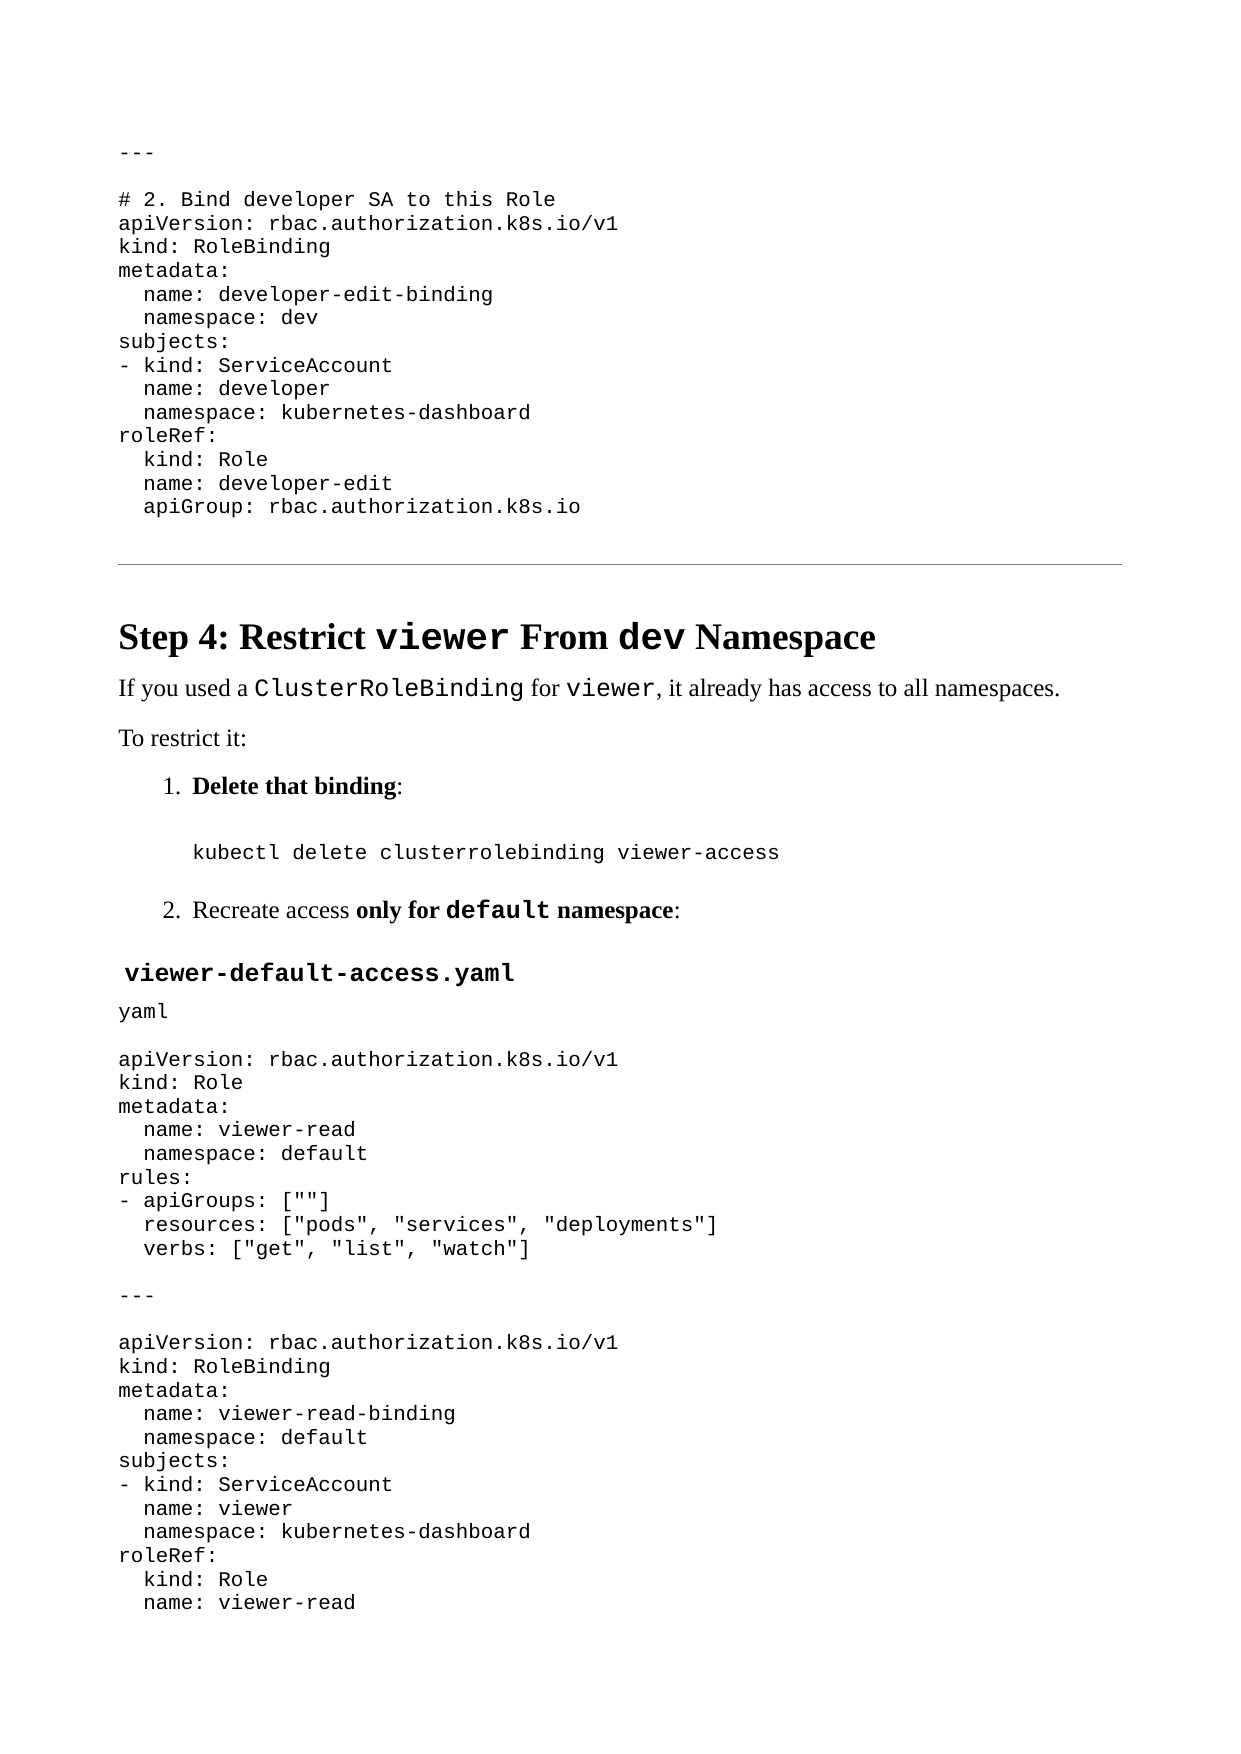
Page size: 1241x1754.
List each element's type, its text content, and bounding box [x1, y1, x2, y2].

text name: developer-edit-binding [118, 284, 1122, 307]
text name: viewer-read [118, 1592, 1122, 1616]
text kind: RoleBinding [118, 236, 1122, 260]
text apiGroup: rbac.authorization.k8s.io [118, 496, 1122, 520]
text namespace: default [118, 1427, 1122, 1451]
text kind: Role [118, 1569, 1122, 1592]
text verbs: ["get", "list", "watch"] [118, 1238, 1122, 1261]
text namespace: kubernetes-dashboard [118, 402, 1122, 426]
text namespace: kubernetes-dashboard [118, 1521, 1122, 1545]
list kubectl delete clusterrolebinding viewer-access [162, 842, 1122, 866]
text metadata: [118, 260, 1122, 284]
text name: viewer-read [118, 1119, 1122, 1143]
text roleRef: [118, 426, 1122, 449]
subtitle Step 4: Restrict viewer From dev Namespace [118, 615, 1122, 661]
text kind: Role [118, 1072, 1122, 1096]
text yaml [118, 1001, 1122, 1025]
text subjects: [118, 1451, 1122, 1474]
text metadata: [118, 1096, 1122, 1119]
text name: viewer-read-binding [118, 1403, 1122, 1427]
text - kind: ServiceAccount [118, 354, 1122, 378]
text namespace: default [118, 1143, 1122, 1167]
text # 2. Bind developer SA to this Role [118, 189, 1122, 213]
text kind: Role [118, 449, 1122, 473]
text roleRef: [118, 1545, 1122, 1569]
text subjects: [118, 331, 1122, 354]
subtitle viewer-default-access.yaml [118, 958, 1122, 989]
text --- [118, 142, 1122, 165]
text namespace: dev [118, 307, 1122, 331]
text metadata: [118, 1379, 1122, 1403]
text rules: [118, 1167, 1122, 1190]
text kind: RoleBinding [118, 1356, 1122, 1379]
text --- [118, 1285, 1122, 1309]
text - kind: ServiceAccount [118, 1474, 1122, 1498]
text resources: ["pods", "services", "deployments"] [118, 1214, 1122, 1238]
list Delete that binding: [162, 771, 1122, 800]
text name: developer-edit [118, 473, 1122, 496]
text apiVersion: rbac.authorization.k8s.io/v1 [118, 1332, 1122, 1356]
text To restrict it: [118, 723, 1122, 752]
list Recreate access only for default namespace: [162, 895, 1122, 926]
text - apiGroups: [""] [118, 1190, 1122, 1214]
text If you used a ClusterRoleBinding for viewer, it already has access to all namespaces. [118, 673, 1122, 704]
text name: developer [118, 378, 1122, 402]
text name: viewer [118, 1498, 1122, 1521]
text apiVersion: rbac.authorization.k8s.io/v1 [118, 1048, 1122, 1072]
text apiVersion: rbac.authorization.k8s.io/v1 [118, 213, 1122, 236]
